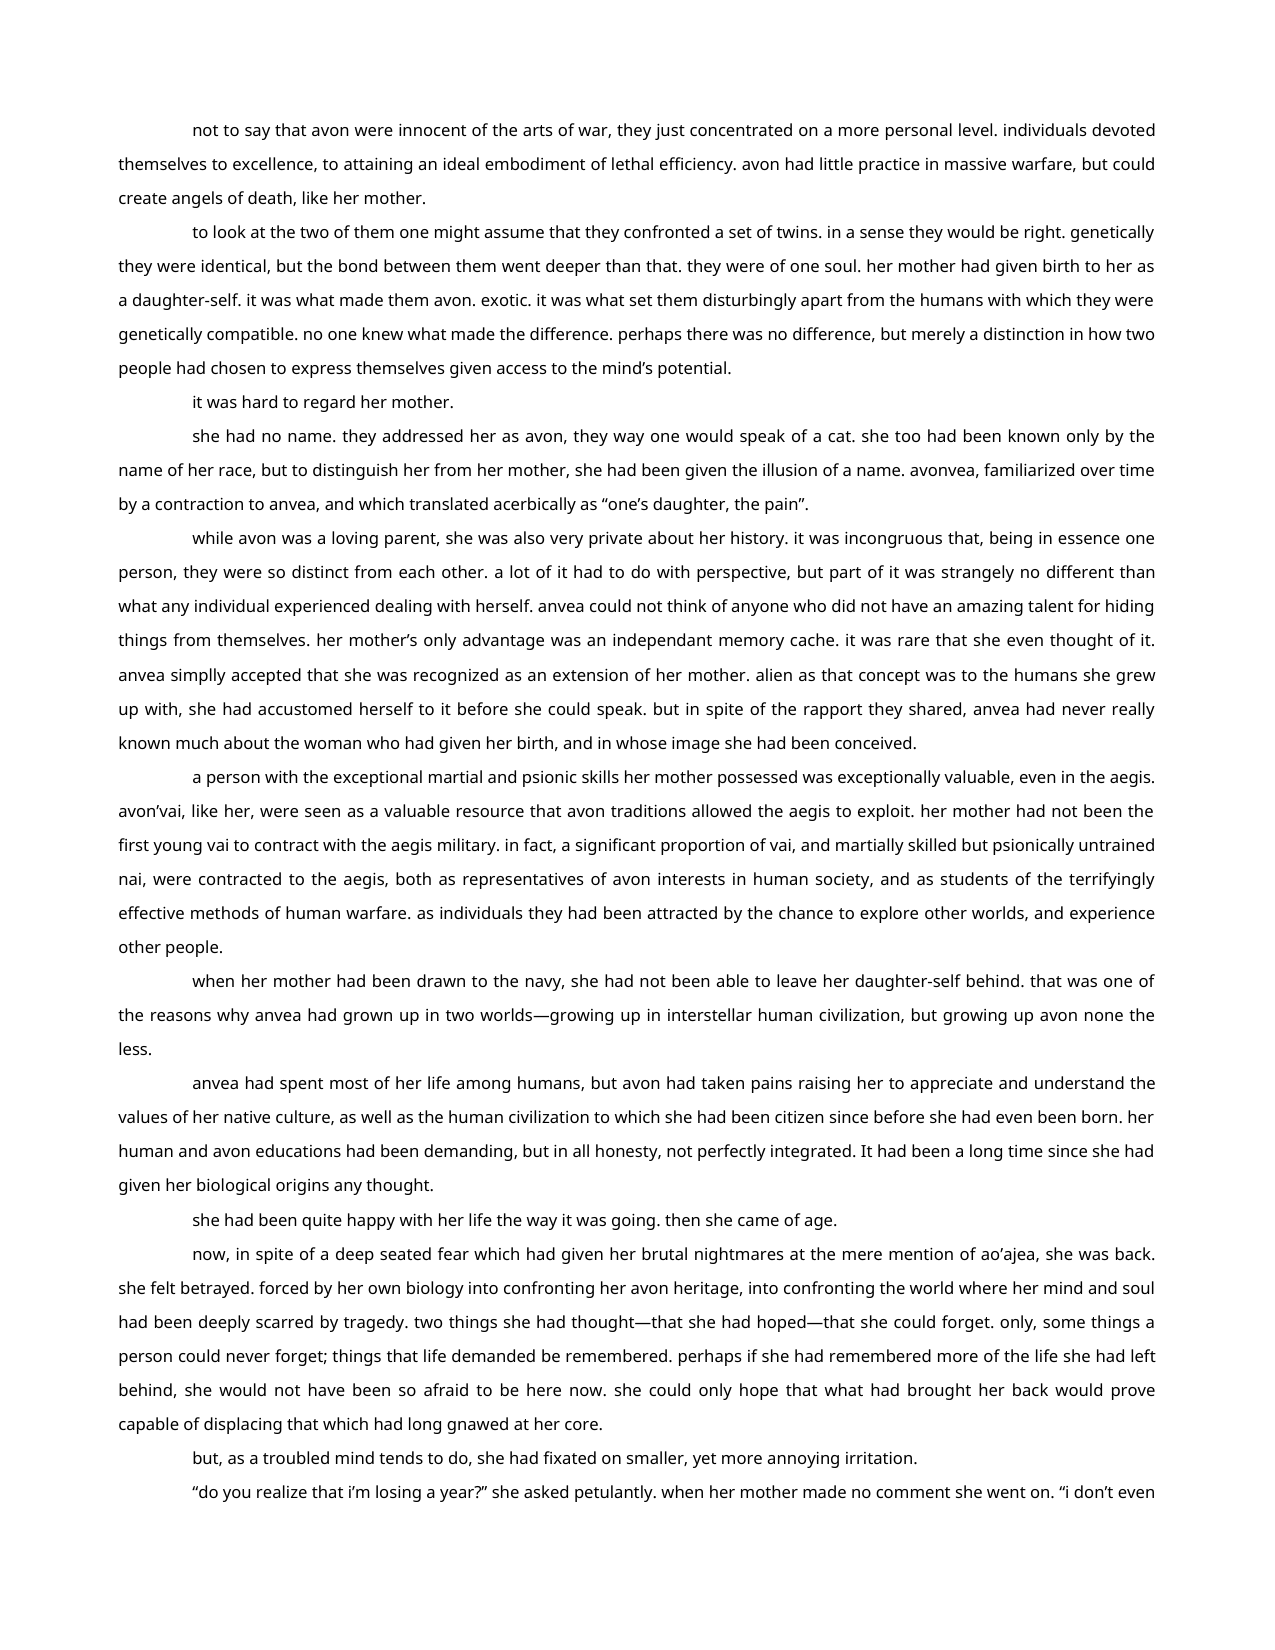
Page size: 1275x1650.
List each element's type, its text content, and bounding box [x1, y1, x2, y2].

text now, in spite of a deep seated fear which had given her brutal nightmares at the mere mention of ao’ajea, she was back. she felt betrayed. forced by her own biology into confronting her avon heritage, into confronting the world where her mind and soul had been deeply scarred by tragedy. two things she had thought—that she had hoped—that she could forget. only, some things a person could never forget; things that life demanded be remembered. perhaps if she had remembered more of the life she had left behind, she would not have been so afraid to be here now. she could only hope that what had brought her back would prove capable of displacing that which had long gnawed at her core. [118, 1242, 1157, 1435]
text anvea had spent most of her life among humans, but avon had taken pains raising her to appreciate and understand the values of her native culture, as well as the human civilization to which she had been citizen since before she had even been born. her human and avon educations had been demanding, but in all honesty, not perfectly integrated. It had been a long time since she had given her biological origins any thought. [118, 1072, 1157, 1197]
text while avon was a loving parent, she was also very private about her history. it was incongruous that, being in essence one person, they were so distinct from each other. a lot of it had to do with perspective, but part of it was strangely no different than what any individual experienced dealing with herself. anvea could not think of anyone who did not have an amazing talent for hiding things from themselves. her mother’s only advantage was an independant memory cache. it was rare that she even thought of it. anvea simplly accepted that she was recognized as an extension of her mother. alien as that concept was to the humans she grew up with, she had accustomed herself to it before she could speak. but in spite of the rapport they shared, anvea had never really known much about the woman who had given her birth, and in whose image she had been conceived. [118, 527, 1157, 754]
text “do you realize that i’m losing a year?” she asked petulantly. when her mother made no comment she went on. “i don’t even [118, 1481, 1157, 1503]
text she had no name. they addressed her as avon, they way one would speak of a cat. she too had been known only by the name of her race, but to distinguish her from her mother, she had been given the illusion of a name. avonvea, familiarized over time by a contraction to anvea, and which translated acerbically as “one’s daughter, the pain”. [118, 425, 1157, 516]
text but, as a troubled mind tends to do, she had fixated on smaller, yet more annoying irritation. [118, 1447, 1157, 1469]
text when her mother had been drawn to the navy, she had not been able to leave her daughter-self behind. that was one of the reasons why anvea had grown up in two worlds—growing up in interstellar human civilization, but growing up avon none the less. [118, 970, 1157, 1061]
text a person with the exceptional martial and psionic skills her mother possessed was exceptionally valuable, even in the aegis. avon’vai, like her, were seen as a valuable resource that avon traditions allowed the aegis to exploit. her mother had not been the first young vai to contract with the aegis military. in fact, a significant proportion of vai, and martially skilled but psionically untrained nai, were contracted to the aegis, both as representatives of avon interests in human society, and as students of the terrifyingly effective methods of human warfare. as individuals they had been attracted by the chance to explore other worlds, and experience other people. [118, 765, 1157, 958]
text she had been quite happy with her life the way it was going. then she came of age. [118, 1208, 1157, 1231]
text it was hard to regard her mother. [118, 391, 1157, 413]
text not to say that avon were innocent of the arts of war, they just concentrated on a more personal level. individuals devoted themselves to excellence, to attaining an ideal embodiment of lethal efficiency. avon had little practice in massive warfare, but could create angels of death, like her mother. [118, 118, 1157, 209]
text to look at the two of them one might assume that they confronted a set of twins. in a sense they would be right. genetically they were identical, but the bond between them went deeper than that. they were of one soul. her mother had given birth to her as a daughter-self. it was what made them avon. exotic. it was what set them disturbingly apart from the humans with which they were genetically compatible. no one knew what made the difference. perhaps there was no difference, but merely a distinction in how two people had chosen to express themselves given access to the mind’s potential. [118, 220, 1157, 379]
